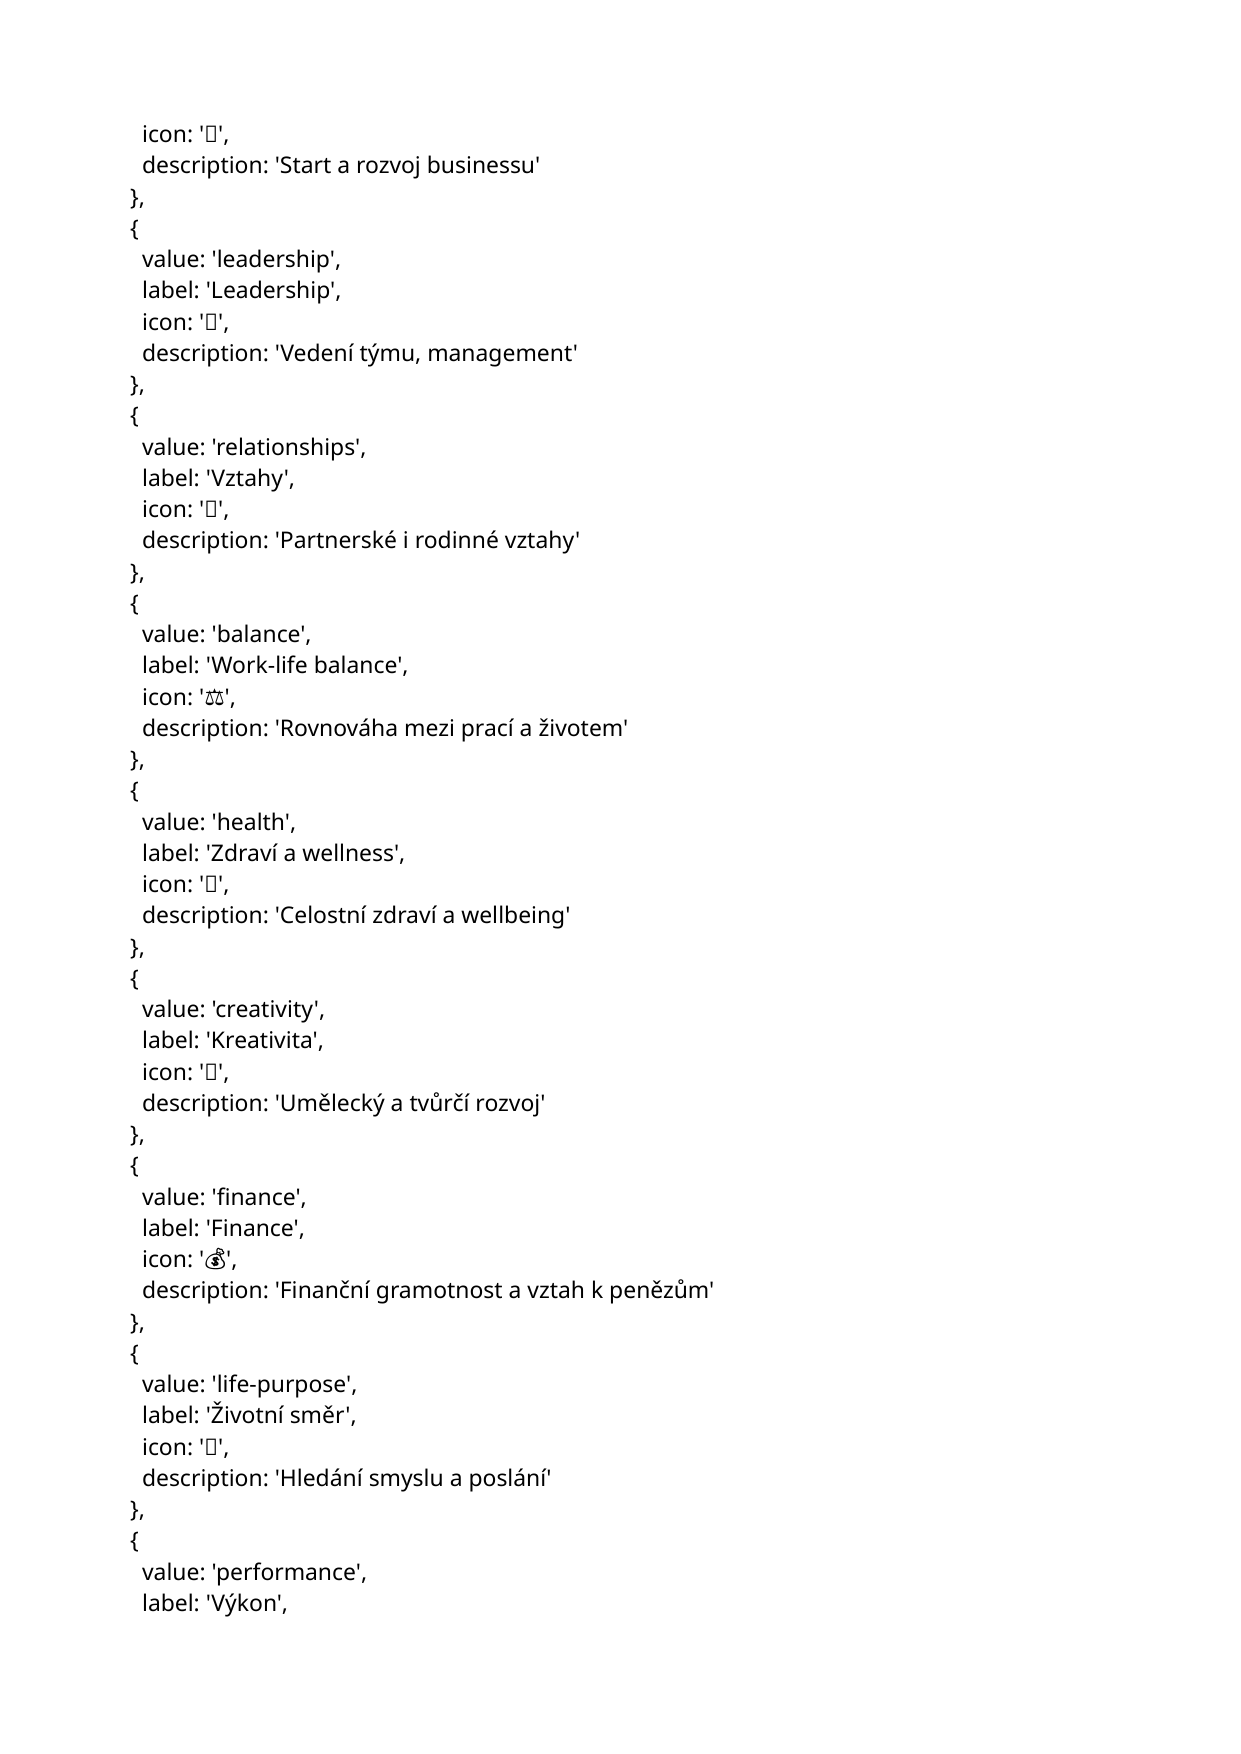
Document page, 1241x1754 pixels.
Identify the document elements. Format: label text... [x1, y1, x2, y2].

text label: 'Leadership', [118, 274, 1122, 306]
text icon: '🧭', [118, 1431, 1122, 1462]
text icon: '🌿', [118, 868, 1122, 899]
text { [118, 399, 1122, 431]
text }, [118, 368, 1122, 399]
text { [118, 962, 1122, 993]
text { [118, 1149, 1122, 1181]
text { [118, 774, 1122, 806]
text description: 'Vedení týmu, management' [118, 337, 1122, 368]
text }, [118, 1118, 1122, 1149]
text { [118, 1337, 1122, 1368]
text description: 'Rovnováha mezi prací a životem' [118, 712, 1122, 743]
text icon: '💕', [118, 493, 1122, 524]
text value: 'life-purpose', [118, 1368, 1122, 1399]
text icon: '🎨', [118, 1056, 1122, 1087]
text value: 'creativity', [118, 993, 1122, 1024]
text description: 'Hledání smyslu a poslání' [118, 1462, 1122, 1493]
text icon: '💰', [118, 1243, 1122, 1274]
text }, [118, 743, 1122, 774]
text label: 'Životní směr', [118, 1399, 1122, 1431]
text label: 'Výkon', [118, 1587, 1122, 1618]
text value: 'finance', [118, 1181, 1122, 1212]
text label: 'Work-life balance', [118, 649, 1122, 681]
text value: 'performance', [118, 1556, 1122, 1587]
text { [118, 212, 1122, 243]
text icon: '🚀', [118, 118, 1122, 149]
text description: 'Partnerské i rodinné vztahy' [118, 524, 1122, 556]
text icon: '⚖️', [118, 681, 1122, 712]
text description: 'Celostní zdraví a wellbeing' [118, 899, 1122, 931]
text }, [118, 931, 1122, 962]
text { [118, 587, 1122, 618]
text }, [118, 1306, 1122, 1337]
text description: 'Umělecký a tvůrčí rozvoj' [118, 1087, 1122, 1118]
text description: 'Finanční gramotnost a vztah k penězům' [118, 1274, 1122, 1306]
text value: 'relationships', [118, 431, 1122, 462]
text description: 'Start a rozvoj businessu' [118, 149, 1122, 181]
text }, [118, 1493, 1122, 1524]
text value: 'leadership', [118, 243, 1122, 274]
text label: 'Kreativita', [118, 1024, 1122, 1056]
text value: 'balance', [118, 618, 1122, 649]
text label: 'Vztahy', [118, 462, 1122, 493]
text value: 'health', [118, 806, 1122, 837]
text label: 'Zdraví a wellness', [118, 837, 1122, 868]
text icon: '👑', [118, 306, 1122, 337]
text label: 'Finance', [118, 1212, 1122, 1243]
text { [118, 1524, 1122, 1556]
text }, [118, 181, 1122, 212]
text }, [118, 556, 1122, 587]
